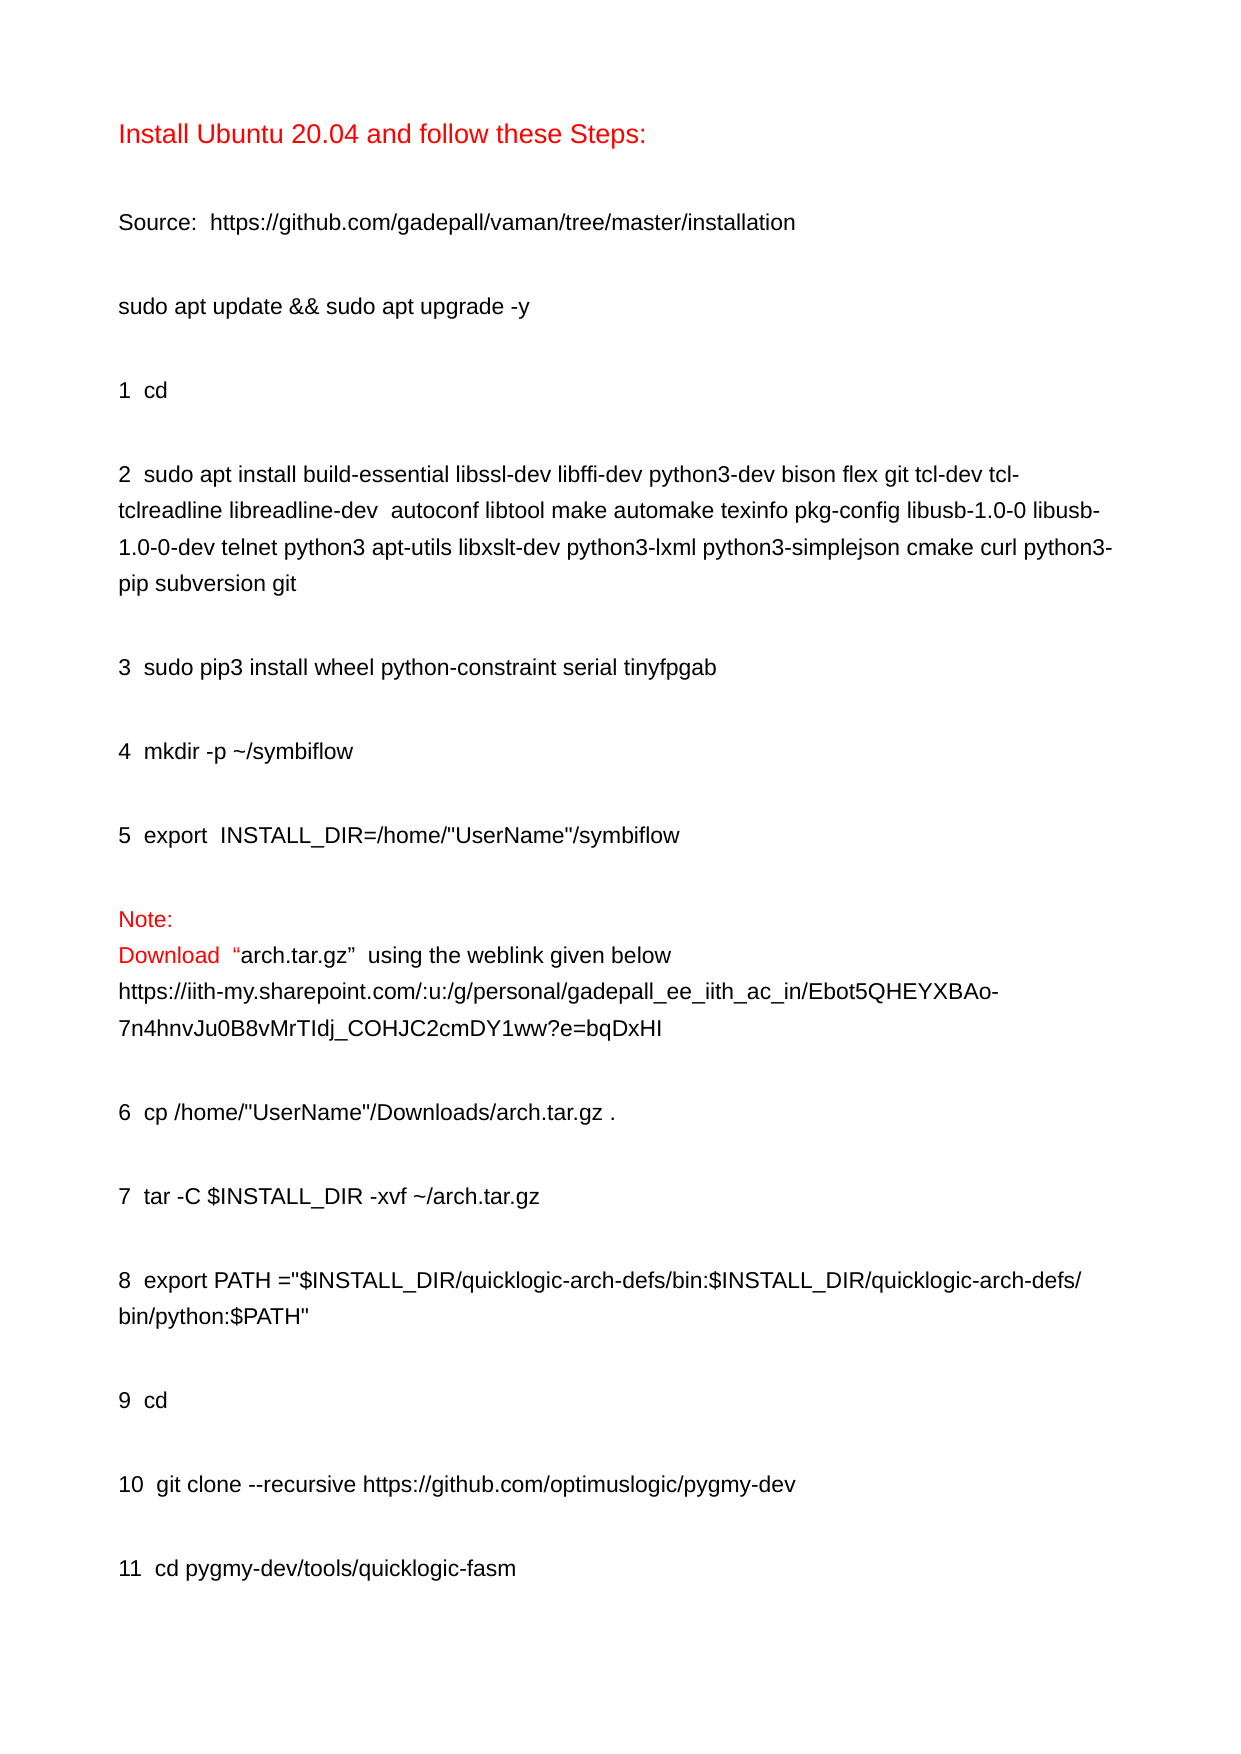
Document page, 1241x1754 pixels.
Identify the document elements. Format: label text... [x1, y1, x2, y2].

text 11 cd pygmy-dev/tools/quicklogic-fasm [118, 1555, 1122, 1581]
text 3 sudo pip3 install wheel python-constraint serial tinyfpgab [118, 654, 1122, 680]
text 8 export PATH ="$INSTALL_DIR/quicklogic-arch-defs/bin:$INSTALL_DIR/quicklogic-arch-defs/bin/python:$PATH" [118, 1267, 1122, 1329]
text 4 mkdir -p ~/symbiflow [118, 738, 1122, 764]
text 2 sudo apt install build-essential libssl-dev libffi-dev python3-dev bison flex git tcl-dev tcl-tclreadline libreadline-dev autoconf libtool make automake texinfo pkg-config libusb-1.0-0 libusb-1.0-0-dev telnet python3 apt-utils libxslt-dev python3-lxml python3-simplejson cmake curl python3-pip subversion git [118, 461, 1122, 596]
text 5 export INSTALL_DIR=/home/"UserName"/symbiflow [118, 822, 1122, 848]
text 7 tar -C $INSTALL_DIR -xvf ~/arch.tar.gz [118, 1183, 1122, 1209]
text 1 cd [118, 377, 1122, 403]
text Source: https://github.com/gadepall/vaman/tree/master/installation [118, 209, 1122, 235]
text Note: [118, 906, 1122, 932]
text Download “arch.tar.gz” using the weblink given below https://iith-my.sharepoint.com/:u:/g/personal/gadepall_ee_iith_ac_in/Ebot5QHEYXBAo-7n4hnvJu0B8vMrTIdj_COHJC2cmDY1ww?e=bqDxHI [118, 942, 1122, 1041]
text 9 cd [118, 1387, 1122, 1413]
text 10 git clone --recursive https://github.com/optimuslogic/pygmy-dev [118, 1471, 1122, 1497]
text sudo apt update && sudo apt upgrade -y [118, 293, 1122, 319]
text 6 cp /home/"UserName"/Downloads/arch.tar.gz . [118, 1099, 1122, 1125]
text Install Ubuntu 20.04 and follow these Steps: [118, 118, 1122, 149]
